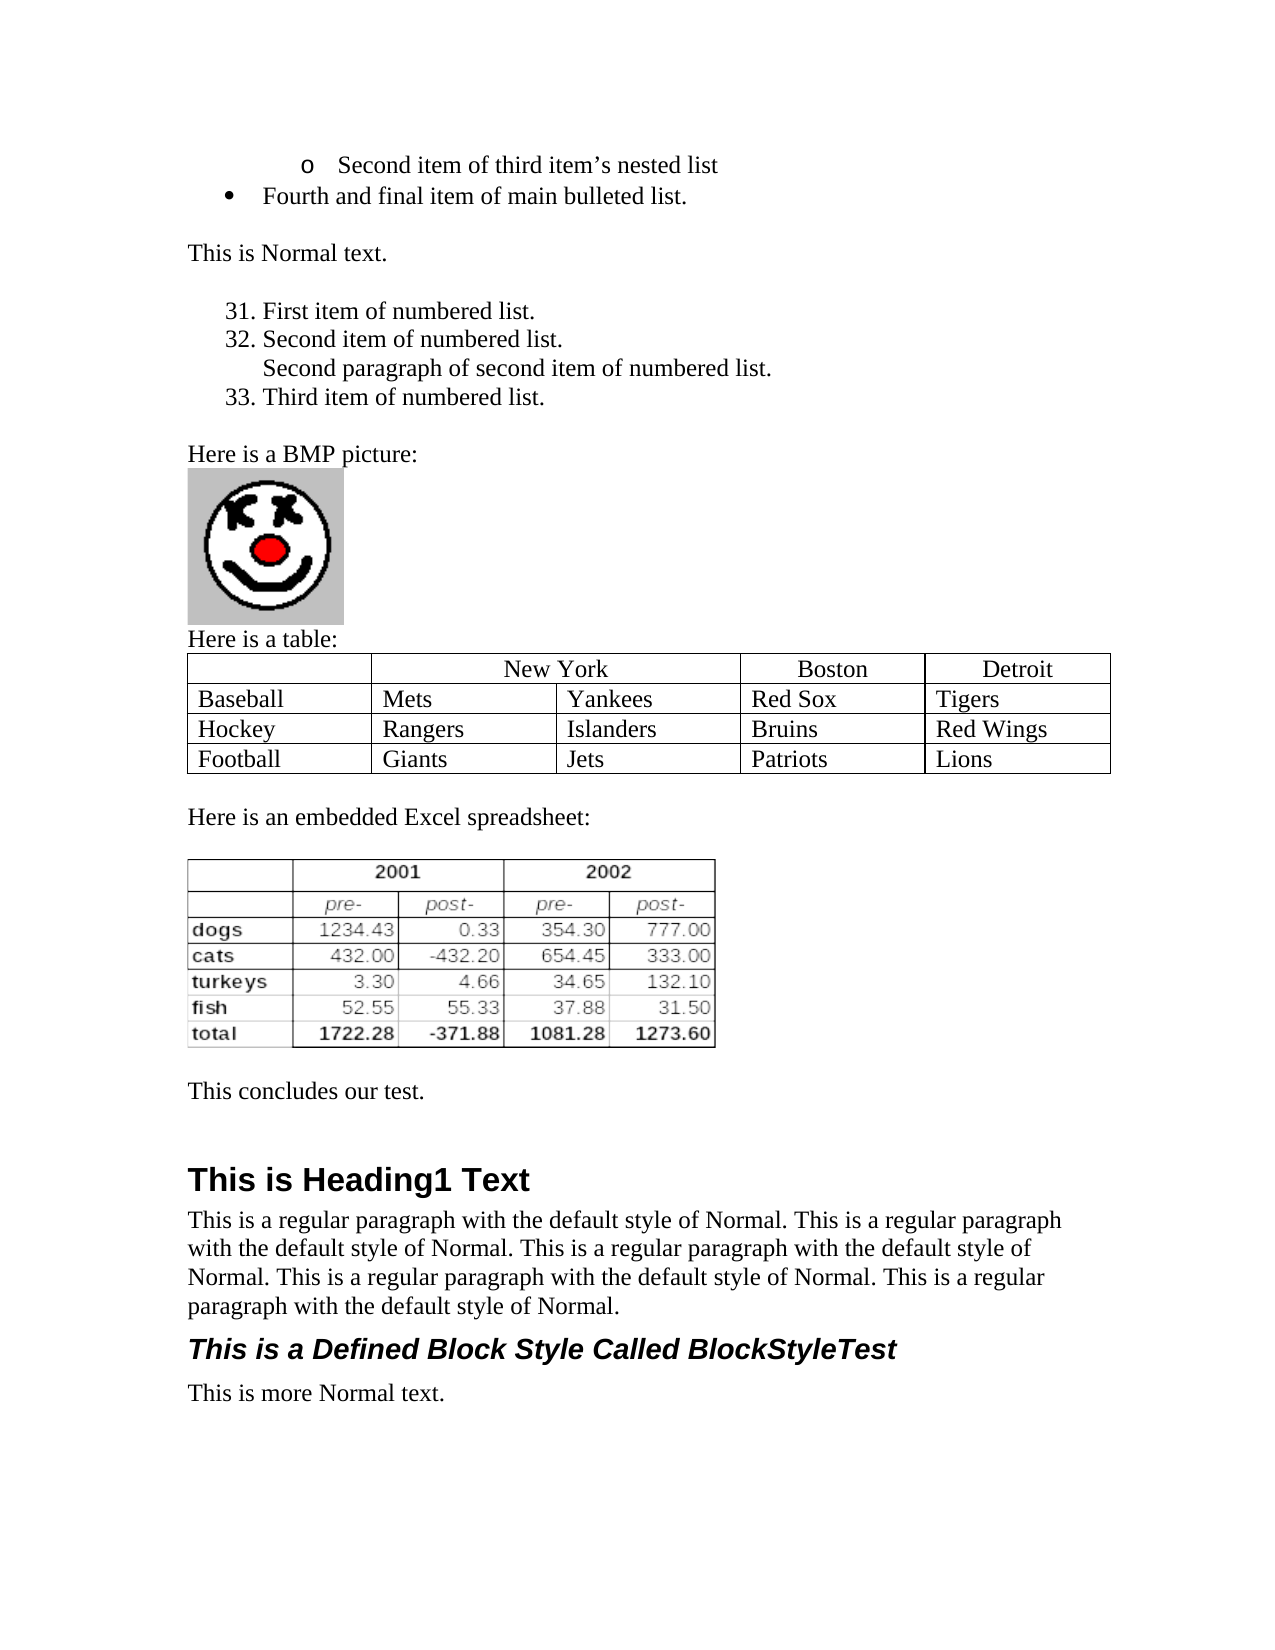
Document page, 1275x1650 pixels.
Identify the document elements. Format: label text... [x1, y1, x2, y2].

text Here is a table: [187, 624, 1087, 653]
table_cell Red Sox [741, 684, 924, 713]
subtitle This is Heading1 Text [187, 1160, 1087, 1198]
table_cell Baseball [188, 684, 371, 713]
table_cell Patriots [741, 744, 924, 772]
table_header Detroit [926, 654, 1110, 683]
text Here is a BMP picture: [187, 439, 1087, 468]
table_cell Football [188, 744, 371, 772]
text This is a regular paragraph with the default style of Normal. This is a regular paragraph with the default style of Normal. This is a regular paragraph with the default style of Normal. This is a regular paragraph with the default style of Normal. This is a regular paragraph with the default style of Normal. [187, 1205, 1087, 1320]
list Second item of third item’s nested list [300, 150, 1087, 181]
table_cell Hockey [188, 714, 371, 743]
table_cell Lions [926, 744, 1110, 772]
text Here is an embedded Excel spreadsheet: [187, 802, 1087, 831]
table_cell Bruins [741, 714, 924, 743]
table_cell Islanders [557, 714, 740, 743]
list Third item of numbered list. [225, 382, 1087, 411]
table_header [188, 654, 371, 683]
table_cell Mets [372, 684, 556, 713]
table_header Boston [741, 654, 924, 683]
list Fourth and final item of main bulleted list. [225, 181, 1087, 209]
table_cell Jets [557, 744, 740, 772]
text This is more Normal text. [187, 1378, 1087, 1407]
list Second item of numbered list. [225, 324, 1087, 353]
text This is Normal text. [187, 238, 1087, 267]
table_cell Yankees [557, 684, 740, 713]
text Second paragraph of second item of numbered list. [262, 353, 1087, 382]
list First item of numbered list. [225, 296, 1087, 324]
table_cell Giants [372, 744, 556, 772]
table_header New York [372, 654, 740, 683]
table_cell Rangers [372, 714, 556, 743]
table_cell Red Wings [926, 714, 1110, 743]
text This is a Defined Block Style Called BlockStyleTest [187, 1332, 1087, 1366]
table_cell Tigers [926, 684, 1110, 713]
text This concludes our test. [187, 1076, 1087, 1105]
